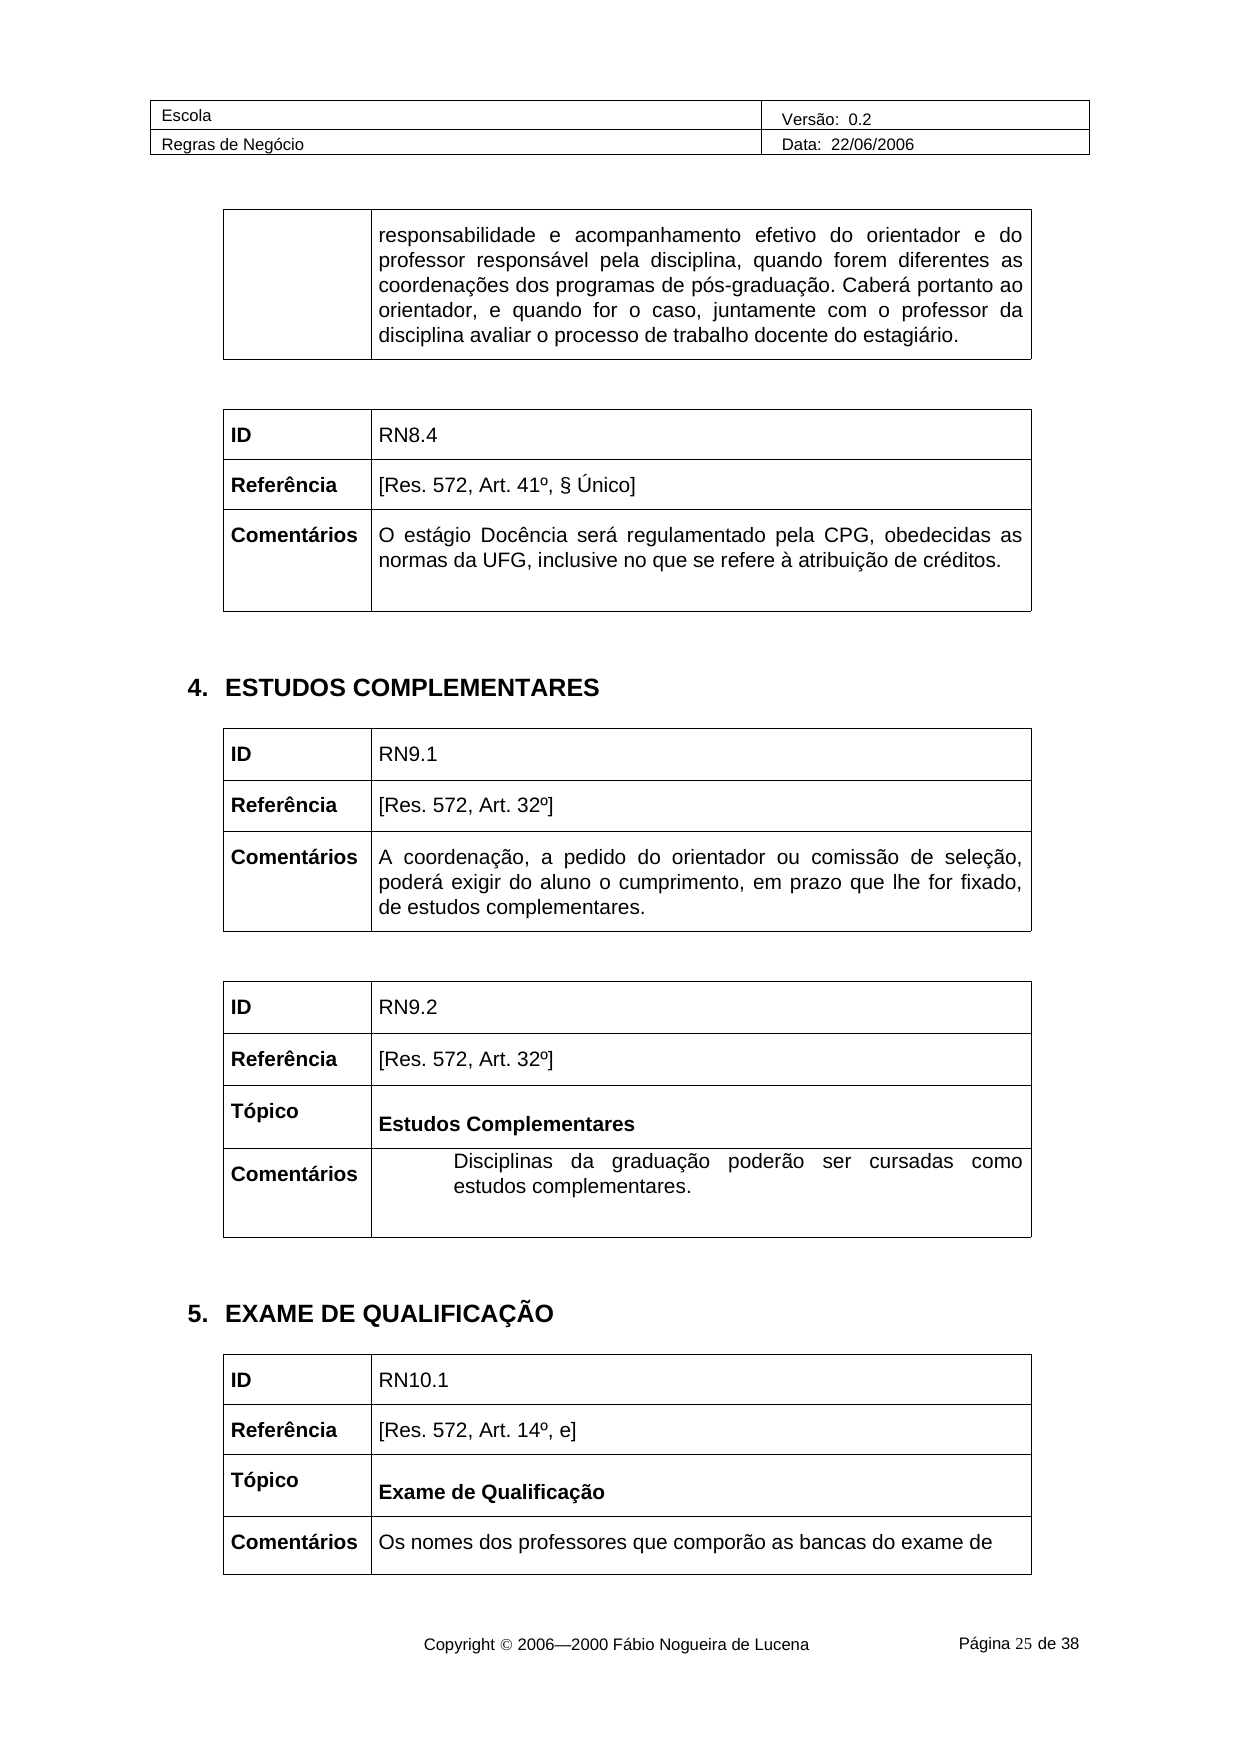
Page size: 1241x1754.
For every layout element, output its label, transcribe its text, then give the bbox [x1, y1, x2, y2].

table_header RN9.2 [372, 982, 1031, 1033]
table_cell [Res. 572, Art. 14º, e] [372, 1405, 1031, 1454]
table_cell Referência [224, 781, 371, 831]
table_cell [224, 210, 371, 359]
table_cell Tópico [224, 1455, 371, 1516]
table_cell Referência [224, 1405, 371, 1454]
table_header ID [224, 729, 371, 779]
table_cell Disciplinas da graduação poderão ser cursadas como estudos complementares. [372, 1149, 1031, 1237]
table_header ID [224, 1355, 371, 1404]
table_header RN9.1 [372, 729, 1031, 779]
table_cell Exame de Qualificação [372, 1455, 1031, 1516]
table_cell Comentários [224, 1149, 371, 1237]
subtitle EXAME DE QUALIFICAÇÃO [187, 1299, 1090, 1327]
table_cell Referência [224, 460, 371, 509]
table_header ID [224, 410, 371, 459]
table_cell Referência [224, 1034, 371, 1085]
table_header RN10.1 [372, 1355, 1031, 1404]
table_cell [Res. 572, Art. 32º] [372, 1034, 1031, 1085]
table_cell responsabilidade e acompanhamento efetivo do orientador e do professor responsável pela disciplina, quando forem diferentes as coordenações dos programas de pós-graduação. Caberá portanto ao orientador, e quando for o caso, juntamente com o professor da disciplina avaliar o processo de trabalho docente do estagiário. [372, 210, 1031, 359]
table_cell Os nomes dos professores que comporão as bancas do exame de [372, 1517, 1031, 1574]
table_cell O estágio Docência será regulamentado pela CPG, obedecidas as normas da UFG, inclusive no que se refere à atribuição de créditos. [372, 510, 1031, 611]
table_cell Comentários [224, 510, 371, 611]
table_cell Estudos Complementares [372, 1086, 1031, 1148]
table_cell Comentários [224, 832, 371, 931]
subtitle ESTUDOS COMPLEMENTARES [187, 673, 1090, 701]
table_cell Comentários [224, 1517, 371, 1574]
table_header ID [224, 982, 371, 1033]
table_header RN8.4 [372, 410, 1031, 459]
table_cell A coordenação, a pedido do orientador ou comissão de seleção, poderá exigir do aluno o cumprimento, em prazo que lhe for fixado, de estudos complementares. [372, 832, 1031, 931]
table_cell [Res. 572, Art. 41º, § Único] [372, 460, 1031, 509]
table_cell Tópico [224, 1086, 371, 1148]
table_cell [Res. 572, Art. 32º] [372, 781, 1031, 831]
